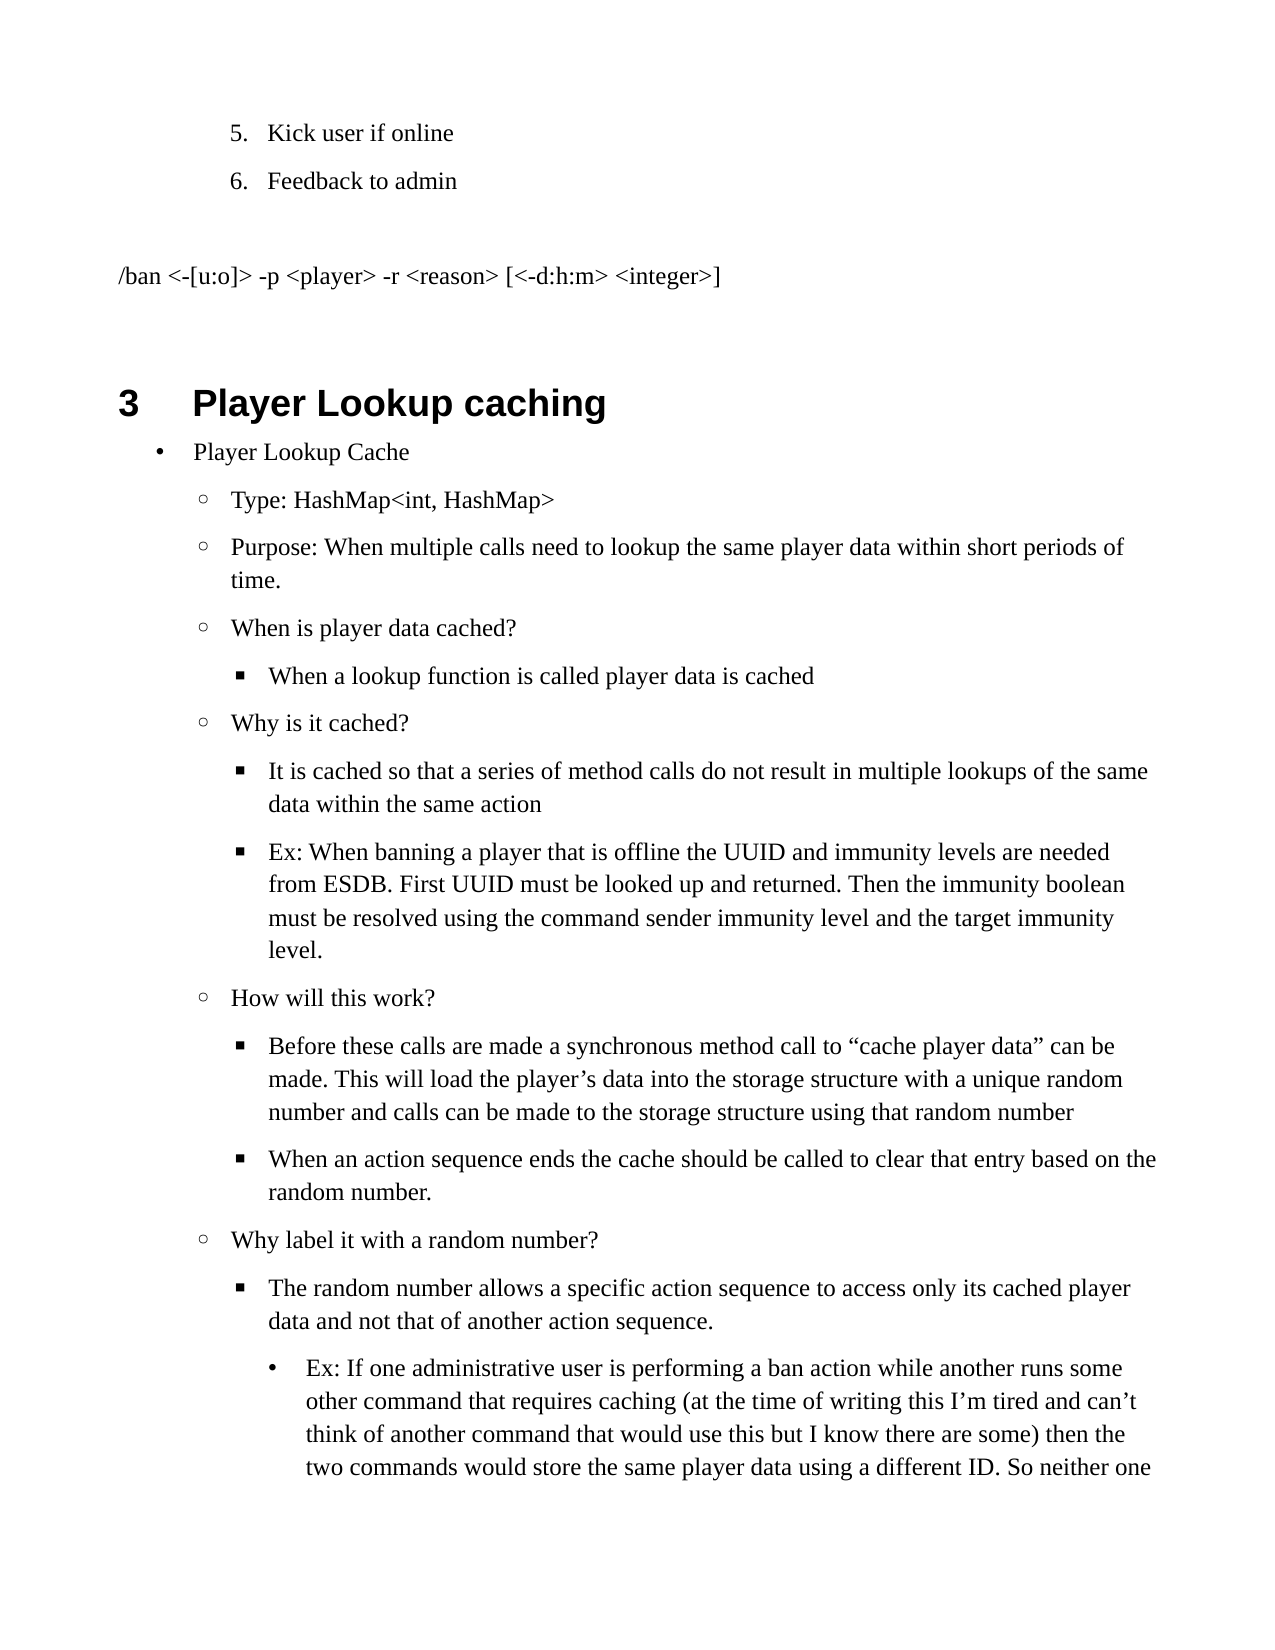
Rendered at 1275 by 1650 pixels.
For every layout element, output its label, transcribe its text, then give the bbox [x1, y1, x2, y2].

list Before these calls are made a synchronous method call to “cache player data” can be made. This will load the player’s data into the storage structure with a unique random number and calls can be made to the storage structure using that random number [231, 1031, 1157, 1126]
list Purpose: When multiple calls need to lookup the same player data within short periods of time. [193, 532, 1157, 594]
list Kick user if online [229, 118, 1157, 147]
list Feedback to admin [229, 166, 1157, 194]
list When is player data cached? [193, 613, 1157, 642]
subtitle Player Lookup caching [118, 381, 1157, 425]
list Player Lookup Cache [156, 437, 1157, 466]
list Why is it cached? [193, 708, 1157, 737]
list When a lookup function is called player data is cached [231, 661, 1157, 689]
list How will this work? [193, 983, 1157, 1012]
text /ban <-[u:o]> -p <player> -r <reason> [<-d:h:m> <integer>] [118, 261, 1157, 290]
list Ex: When banning a player that is offline the UUID and immunity levels are needed from ESDB. First UUID must be looked up and returned. Then the immunity boolean must be resolved using the command sender immunity level and the target immunity level. [231, 837, 1157, 964]
list Type: HashMap<int, HashMap> [193, 485, 1157, 514]
list Ex: If one administrative user is performing a ban action while another runs some other command that requires caching (at the time of writing this I’m tired and can’t think of another command that would use this but I know there are some) then the two commands would store the same player data using a different ID. So neither one [268, 1353, 1157, 1481]
list The random number allows a specific action sequence to access only its cached player data and not that of another action sequence. [231, 1273, 1157, 1334]
list When an action sequence ends the cache should be called to clear that entry based on the random number. [231, 1144, 1157, 1206]
list It is cached so that a series of method calls do not result in multiple lookups of the same data within the same action [231, 756, 1157, 818]
list Why label it with a random number? [193, 1225, 1157, 1254]
